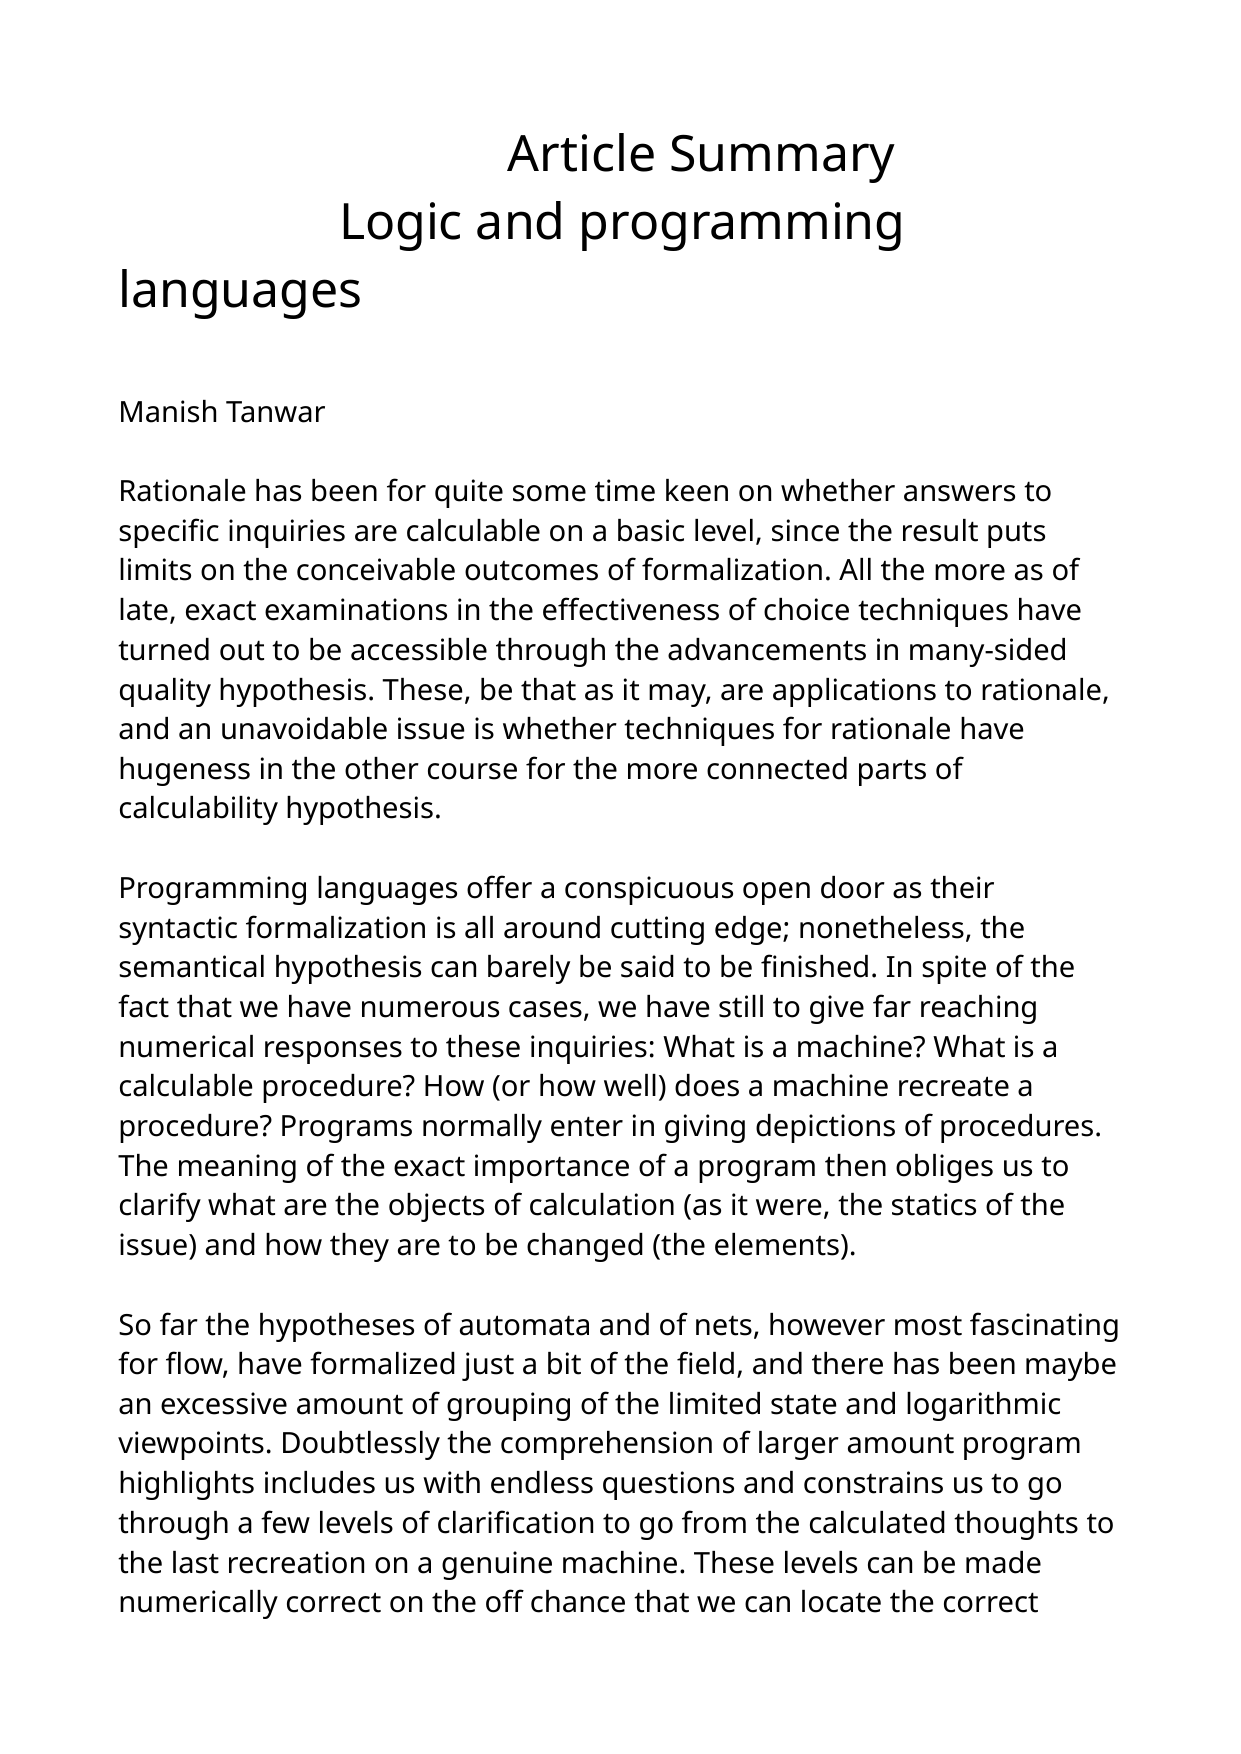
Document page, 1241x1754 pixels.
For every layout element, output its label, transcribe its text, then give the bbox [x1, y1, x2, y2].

text Manish Tanwar [118, 351, 1122, 431]
text Article Summary [118, 118, 1122, 186]
text Programming languages offer a conspicuous open door as their syntactic formalization is all around cutting edge; nonetheless, the semantical hypothesis can barely be said to be finished. In spite of the fact that we have numerous cases, we have still to give far reaching numerical responses to these inquiries: What is a machine? What is a calculable procedure? How (or how well) does a machine recreate a procedure? Programs normally enter in giving depictions of procedures. The meaning of the exact importance of a program then obliges us to clarify what are the objects of calculation (as it were, the statics of the issue) and how they are to be changed (the elements). [118, 867, 1122, 1264]
text So far the hypotheses of automata and of nets, however most fascinating for flow, have formalized just a bit of the field, and there has been maybe an excessive amount of grouping of the limited state and logarithmic viewpoints. Doubtlessly the comprehension of larger amount program highlights includes us with endless questions and constrains us to go through a few levels of clarification to go from the calculated thoughts to the last recreation on a genuine machine. These levels can be made numerically correct on the off chance that we can locate the correct [118, 1304, 1122, 1621]
text Logic and programming languages [118, 186, 1122, 322]
text Rationale has been for quite some time keen on whether answers to specific inquiries are calculable on a basic level, since the result puts limits on the conceivable outcomes of formalization. All the more as of late, exact examinations in the effectiveness of choice techniques have turned out to be accessible through the advancements in many-sided quality hypothesis. These, be that as it may, are applications to rationale, and an unavoidable issue is whether techniques for rationale have hugeness in the other course for the more connected parts of calculability hypothesis. [118, 470, 1122, 827]
